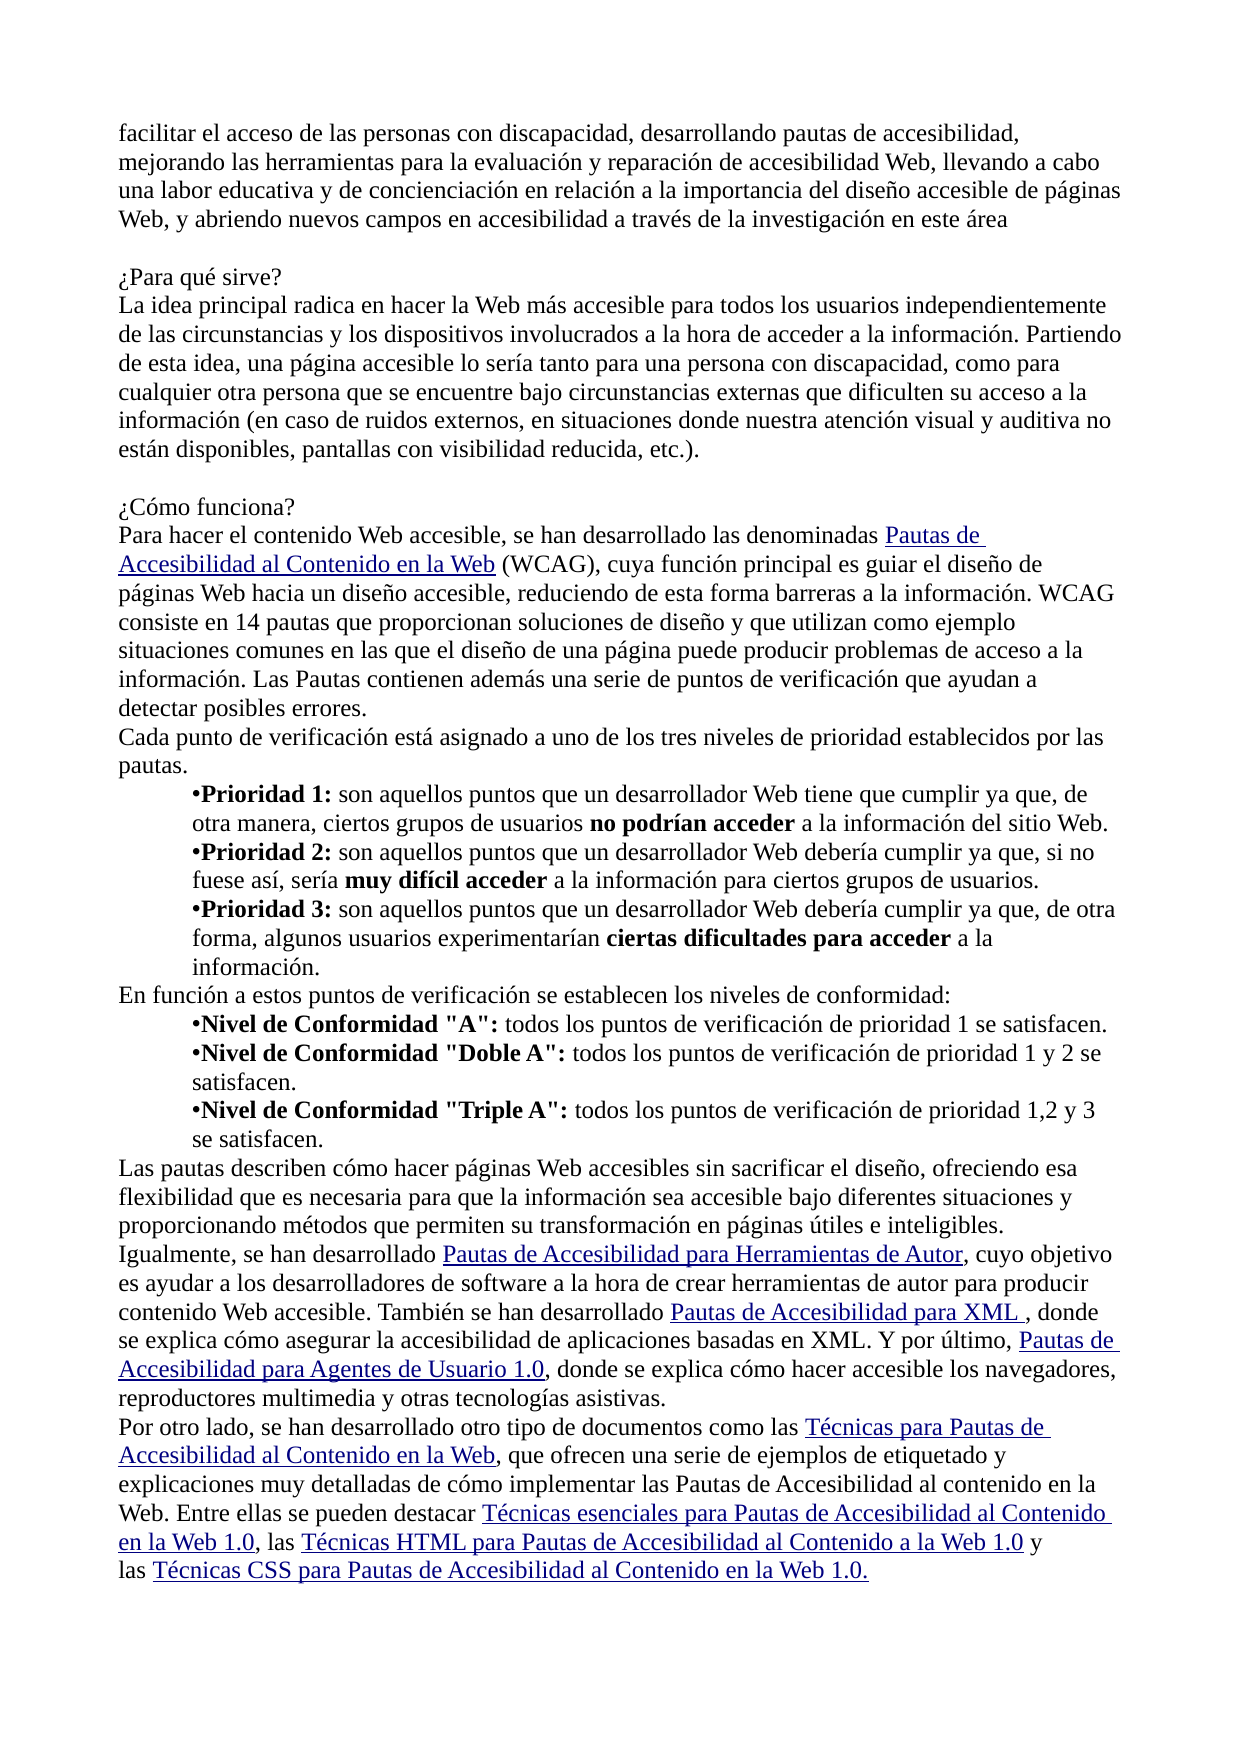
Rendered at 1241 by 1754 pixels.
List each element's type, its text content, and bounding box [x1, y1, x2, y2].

list Prioridad 1: son aquellos puntos que un desarrollador Web tiene que cumplir ya que, de otra manera, ciertos grupos de usuarios no podrían acceder a la información del sitio Web. [118, 779, 1122, 837]
list Nivel de Conformidad "A": todos los puntos de verificación de prioridad 1 se satisfacen. [118, 1009, 1122, 1038]
list Prioridad 3: son aquellos puntos que un desarrollador Web debería cumplir ya que, de otra forma, algunos usuarios experimentarían ciertas dificultades para acceder a la información. [118, 894, 1122, 981]
text ¿Cómo funciona? [118, 492, 1122, 521]
list Nivel de Conformidad "Triple A": todos los puntos de verificación de prioridad 1,2 y 3 se satisfacen. [118, 1096, 1122, 1153]
text En función a estos puntos de verificación se establecen los niveles de conformidad: [118, 981, 1122, 1009]
text Igualmente, se han desarrollado Pautas de Accesibilidad para Herramientas de Autor, cuyo objetivo es ayudar a los desarrolladores de software a la hora de crear herramientas de autor para producir contenido Web accesible. También se han desarrollado Pautas de Accesibilidad para XML , donde se explica cómo asegurar la accesibilidad de aplicaciones basadas en XML. Y por último, Pautas de Accesibilidad para Agentes de Usuario 1.0, donde se explica cómo hacer accesible los navegadores, reproductores multimedia y otras tecnologías asistivas. [118, 1239, 1122, 1412]
text ¿Para qué sirve? [118, 262, 1122, 291]
text facilitar el acceso de las personas con discapacidad, desarrollando pautas de accesibilidad, mejorando las herramientas para la evaluación y reparación de accesibilidad Web, llevando a cabo una labor educativa y de concienciación en relación a la importancia del diseño accesible de páginas Web, y abriendo nuevos campos en accesibilidad a través de la investigación en este área [118, 118, 1122, 233]
text La idea principal radica en hacer la Web más accesible para todos los usuarios independientemente de las circunstancias y los dispositivos involucrados a la hora de acceder a la información. Partiendo de esta idea, una página accesible lo sería tanto para una persona con discapacidad, como para cualquier otra persona que se encuentre bajo circunstancias externas que dificulten su acceso a la información (en caso de ruidos externos, en situaciones donde nuestra atención visual y auditiva no están disponibles, pantallas con visibilidad reducida, etc.). [118, 291, 1122, 463]
text Cada punto de verificación está asignado a uno de los tres niveles de prioridad establecidos por las pautas. [118, 722, 1122, 779]
text Las pautas describen cómo hacer páginas Web accesibles sin sacrificar el diseño, ofreciendo esa flexibilidad que es necesaria para que la información sea accesible bajo diferentes situaciones y proporcionando métodos que permiten su transformación en páginas útiles e inteligibles. [118, 1153, 1122, 1239]
list Nivel de Conformidad "Doble A": todos los puntos de verificación de prioridad 1 y 2 se satisfacen. [118, 1038, 1122, 1096]
text Para hacer el contenido Web accesible, se han desarrollado las denominadas Pautas de Accesibilidad al Contenido en la Web (WCAG), cuya función principal es guiar el diseño de páginas Web hacia un diseño accesible, reduciendo de esta forma barreras a la información. WCAG consiste en 14 pautas que proporcionan soluciones de diseño y que utilizan como ejemplo situaciones comunes en las que el diseño de una página puede producir problemas de acceso a la información. Las Pautas contienen además una serie de puntos de verificación que ayudan a detectar posibles errores. [118, 521, 1122, 722]
list Prioridad 2: son aquellos puntos que un desarrollador Web debería cumplir ya que, si no fuese así, sería muy difícil acceder a la información para ciertos grupos de usuarios. [118, 837, 1122, 894]
text Por otro lado, se han desarrollado otro tipo de documentos como las Técnicas para Pautas de Accesibilidad al Contenido en la Web, que ofrecen una serie de ejemplos de etiquetado y explicaciones muy detalladas de cómo implementar las Pautas de Accesibilidad al contenido en la Web. Entre ellas se pueden destacar Técnicas esenciales para Pautas de Accesibilidad al Contenido en la Web 1.0, las Técnicas HTML para Pautas de Accesibilidad al Contenido a la Web 1.0 y las Técnicas CSS para Pautas de Accesibilidad al Contenido en la Web 1.0. [118, 1412, 1122, 1584]
